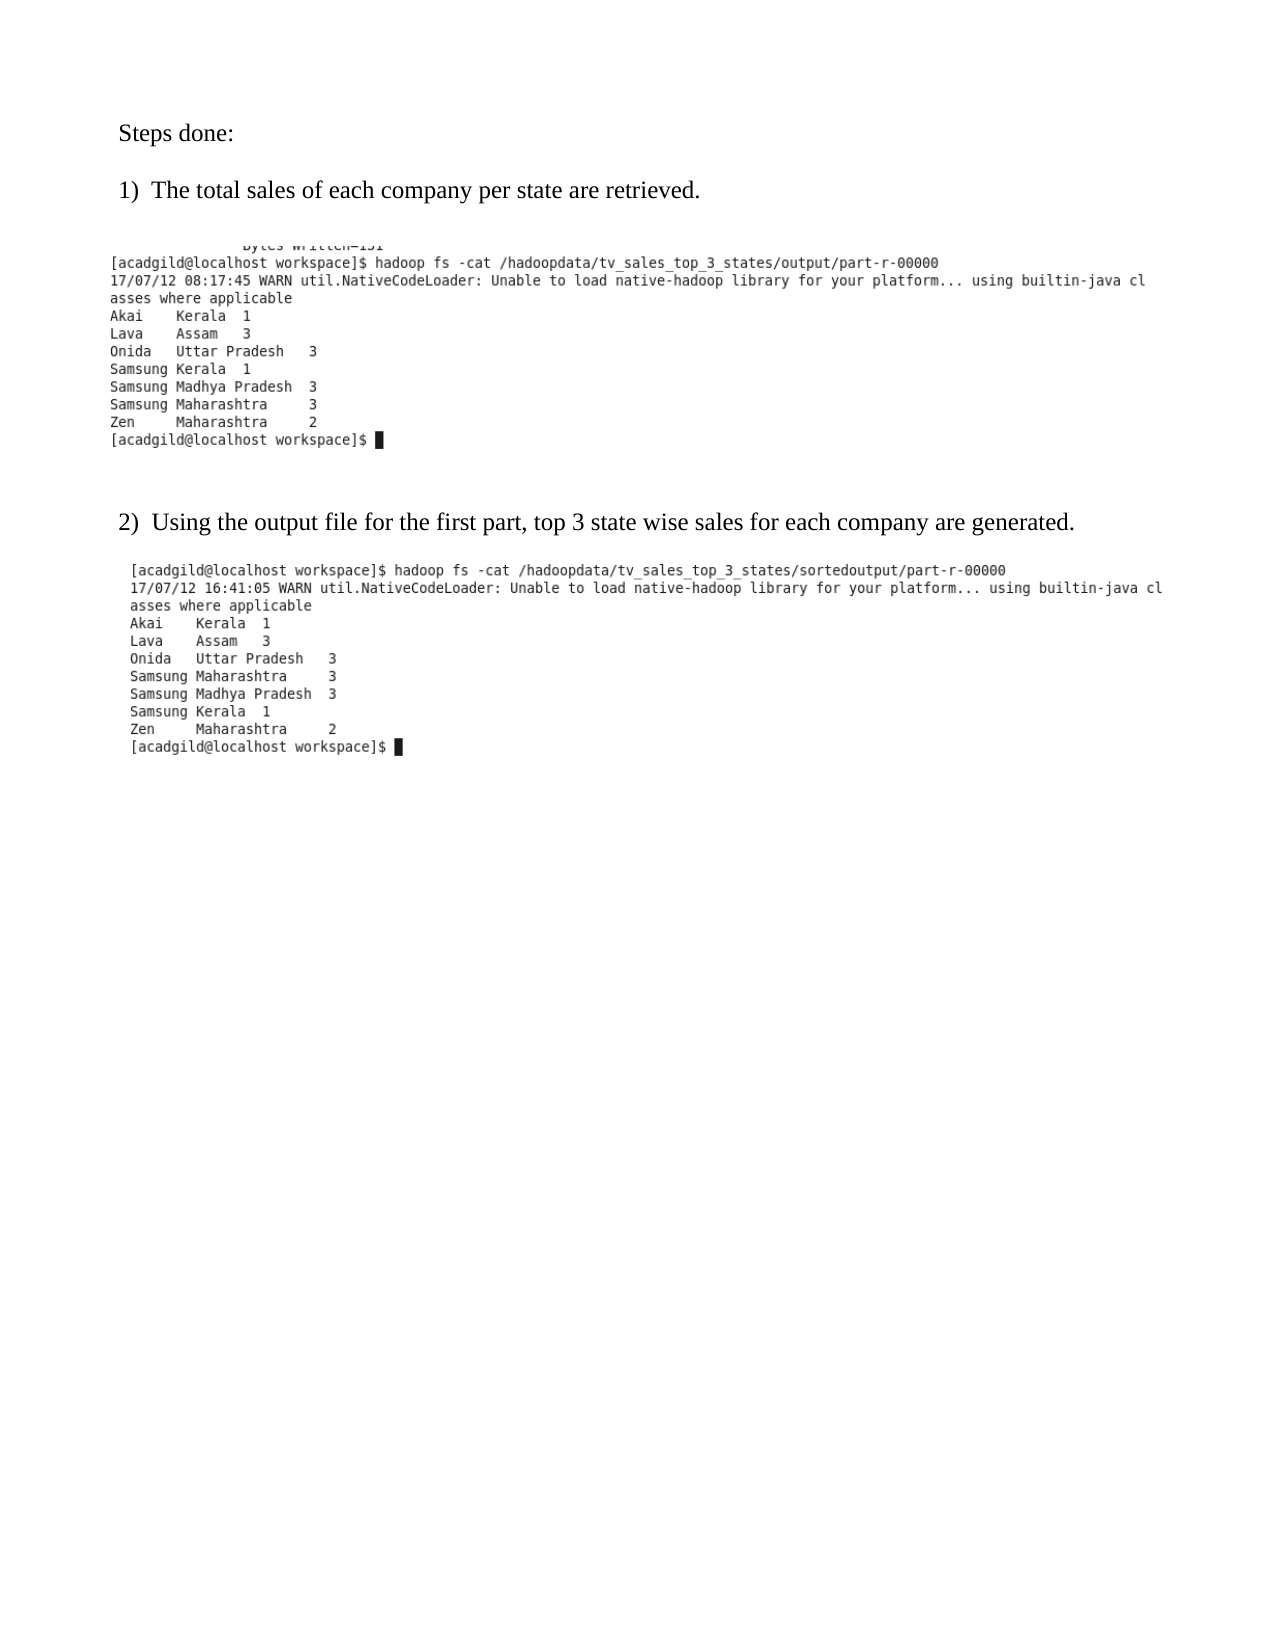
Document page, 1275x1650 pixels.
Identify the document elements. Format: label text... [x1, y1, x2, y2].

text 1) The total sales of each company per state are retrieved. [118, 176, 1157, 204]
text Steps done: [118, 118, 1157, 147]
picture [110, 246, 1149, 450]
picture [129, 564, 1168, 759]
text 2) Using the output file for the first part, top 3 state wise sales for each company are generated. [118, 507, 1157, 536]
